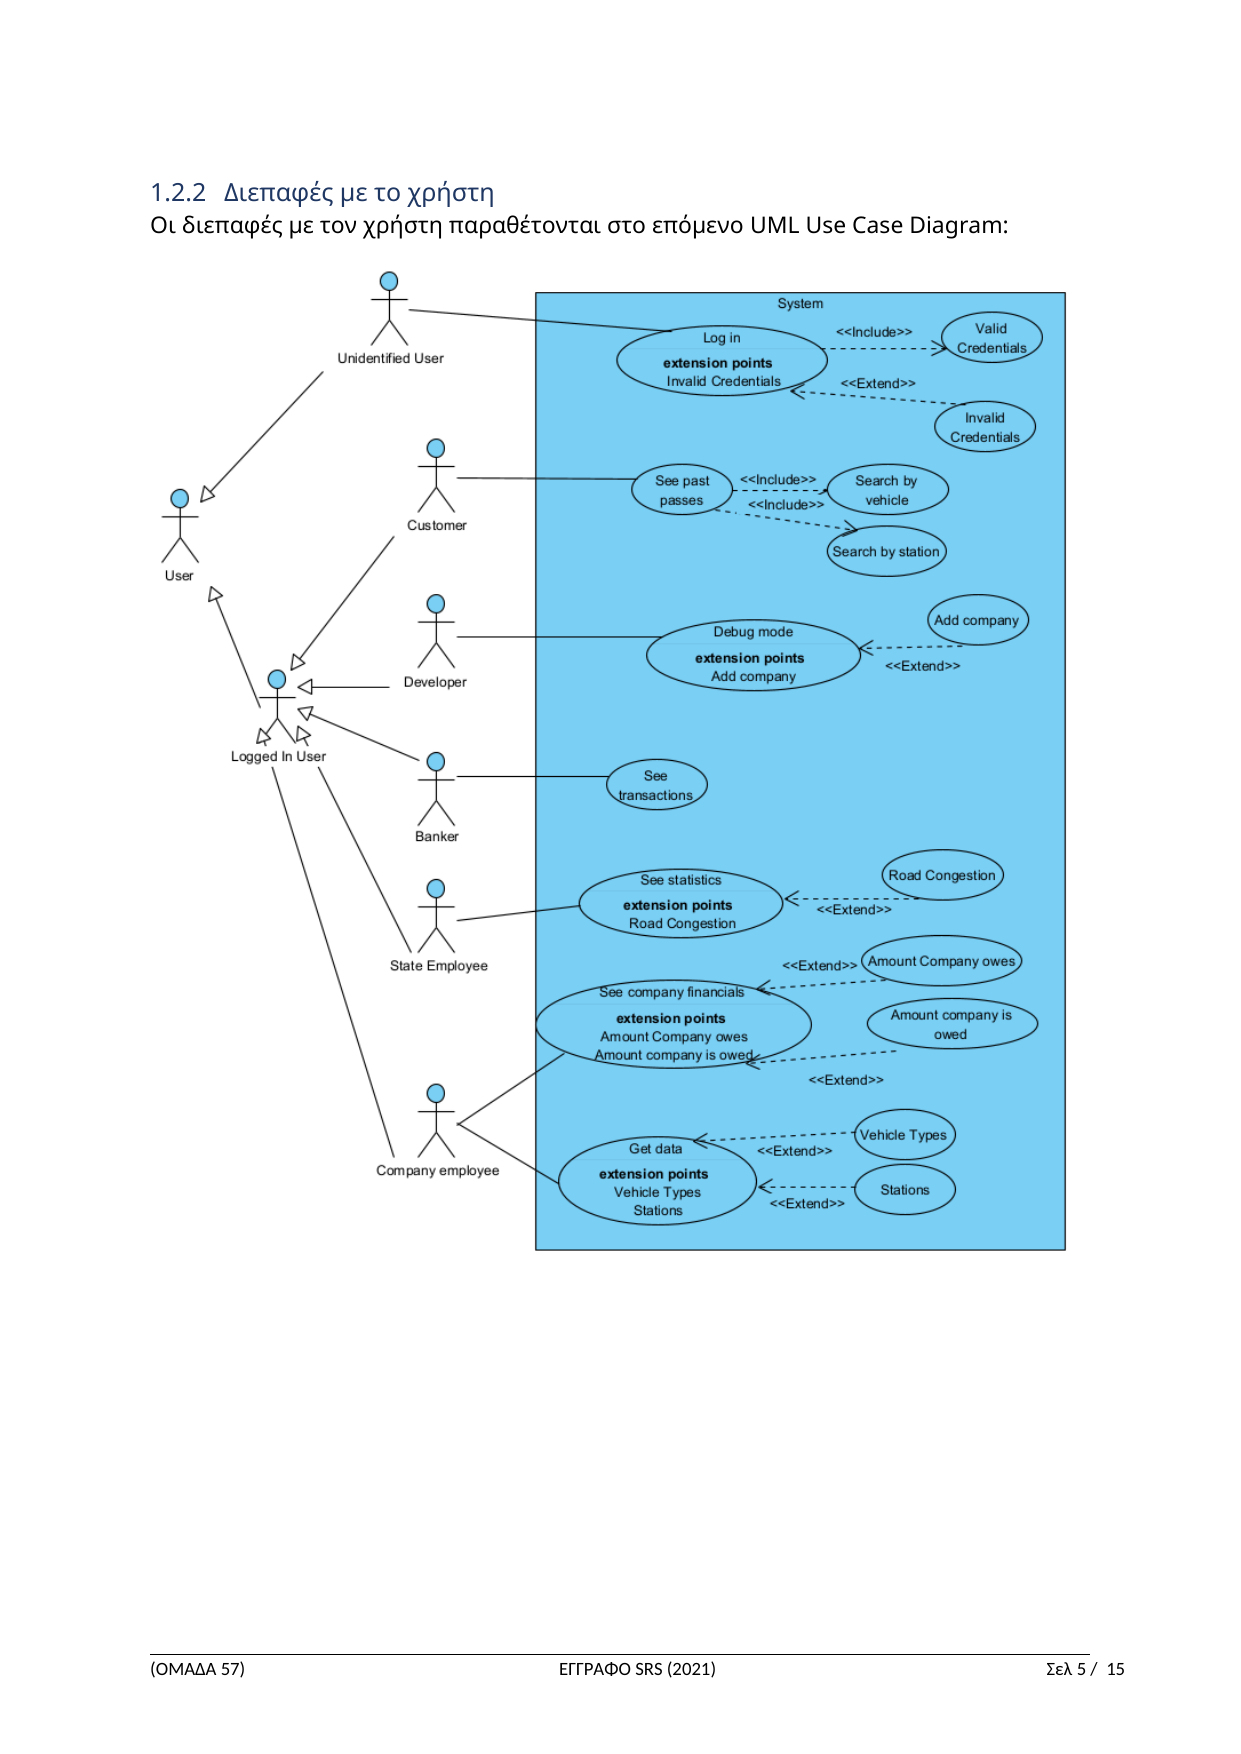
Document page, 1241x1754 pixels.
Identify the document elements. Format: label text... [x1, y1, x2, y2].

subtitle 1.2.2 Διεπαφές με το χρήστη [150, 175, 1090, 209]
text Οι διεπαφές με τον χρήστη παραθέτονται στο επόμενο UML Use Case Diagram: [150, 209, 1090, 240]
picture [150, 259, 1091, 1261]
